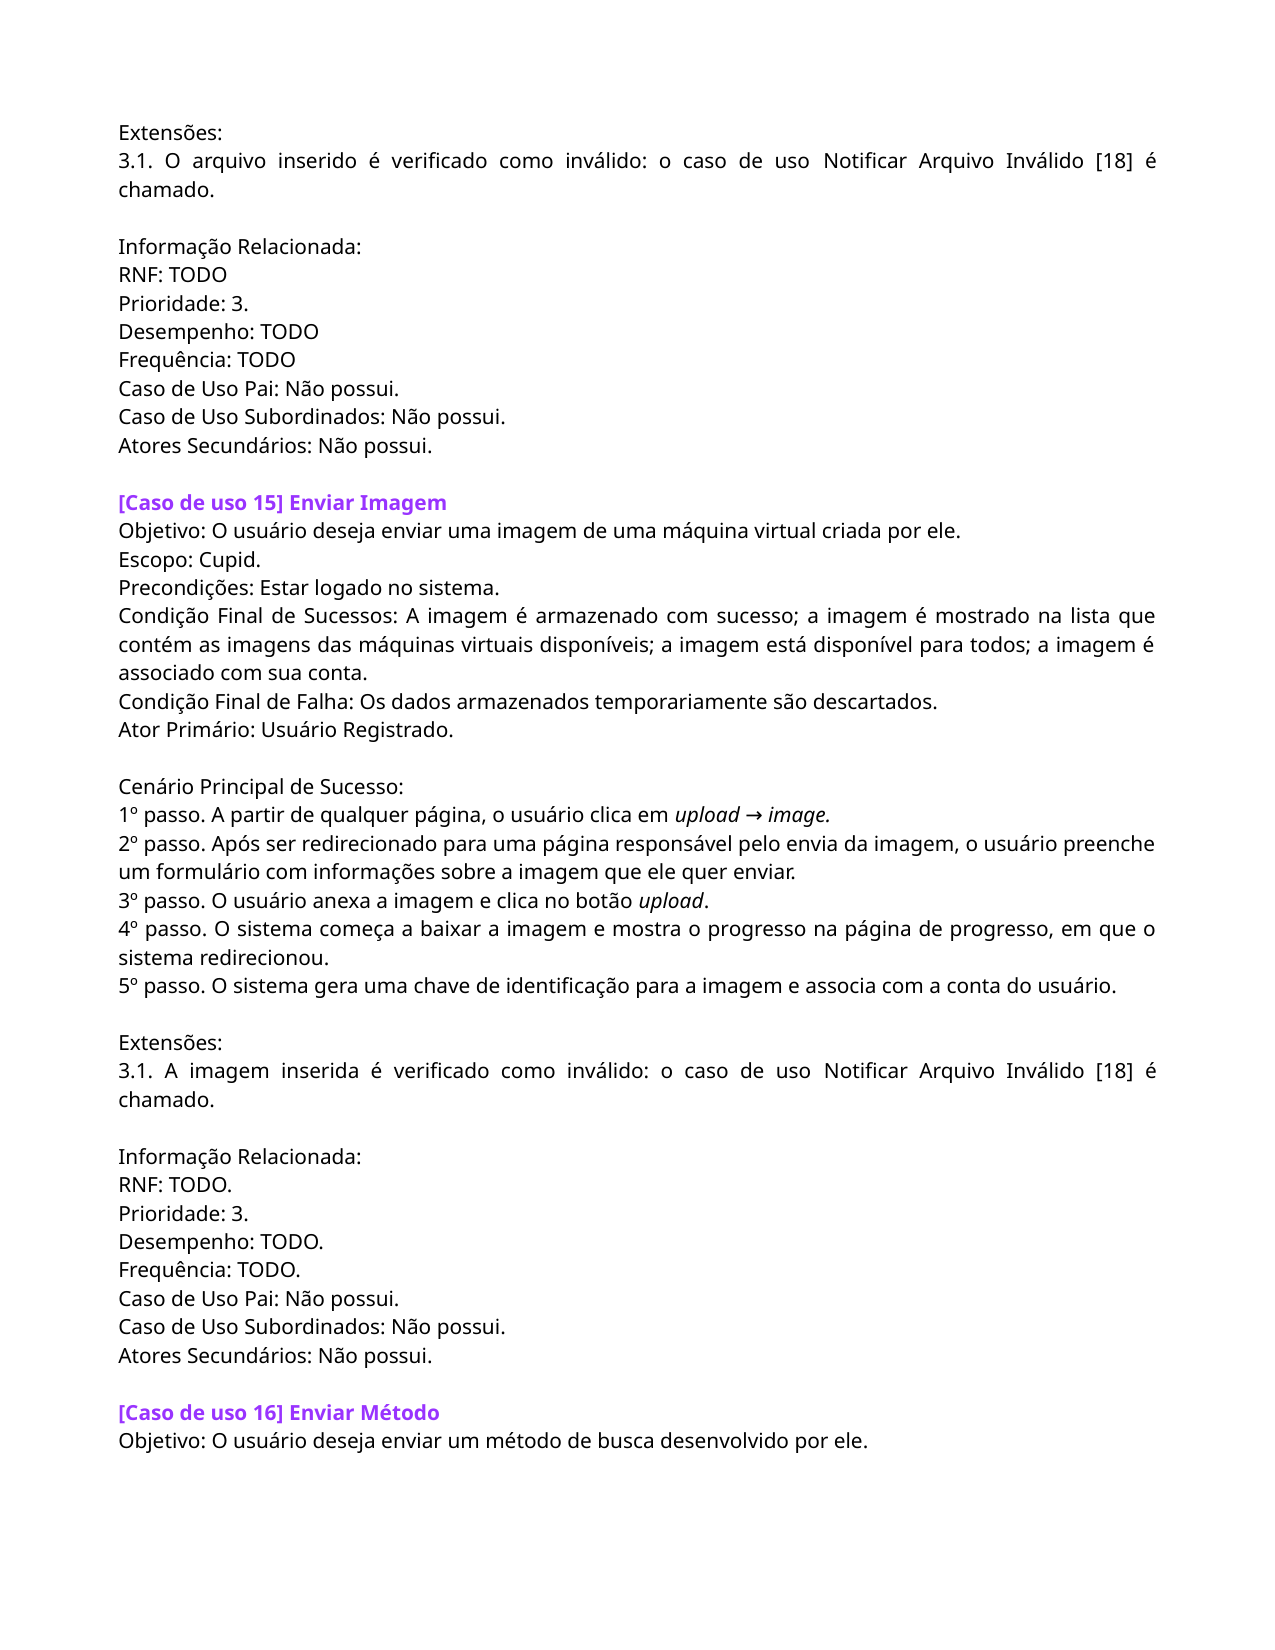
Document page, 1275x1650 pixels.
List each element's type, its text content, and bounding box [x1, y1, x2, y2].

text Desempenho: TODO. [118, 1227, 1157, 1256]
text 2º passo. Após ser redirecionado para uma página responsável pelo envia da imagem, o usuário preenche um formulário com informações sobre a imagem que ele quer enviar. [118, 829, 1157, 886]
text 5º passo. O sistema gera uma chave de identificação para a imagem e associa com a conta do usuário. [118, 971, 1157, 1000]
text Condição Final de Sucessos: A imagem é armazenado com sucesso; a imagem é mostrado na lista que contém as imagens das máquinas virtuais disponíveis; a imagem está disponível para todos; a imagem é associado com sua conta. [118, 602, 1157, 687]
text Extensões: [118, 1028, 1157, 1057]
text Prioridade: 3. [118, 1199, 1157, 1227]
text RNF: TODO [118, 260, 1157, 289]
text 3º passo. O usuário anexa a imagem e clica no botão upload. [118, 886, 1157, 914]
text Cenário Principal de Sucesso: [118, 772, 1157, 801]
text Precondições: Estar logado no sistema. [118, 573, 1157, 602]
text Ator Primário: Usuário Registrado. [118, 715, 1157, 744]
text 1º passo. A partir de qualquer página, o usuário clica em upload → image. [118, 801, 1157, 829]
text Caso de Uso Subordinados: Não possui. [118, 402, 1157, 431]
text Objetivo: O usuário deseja enviar uma imagem de uma máquina virtual criada por ele. [118, 516, 1157, 545]
text Atores Secundários: Não possui. [118, 431, 1157, 459]
text Extensões: [118, 118, 1157, 147]
text Desempenho: TODO [118, 317, 1157, 346]
text Escopo: Cupid. [118, 545, 1157, 573]
text Informação Relacionada: [118, 1142, 1157, 1170]
text Frequência: TODO. [118, 1256, 1157, 1284]
text RNF: TODO. [118, 1170, 1157, 1199]
text Informação Relacionada: [118, 232, 1157, 260]
text 4º passo. O sistema começa a baixar a imagem e mostra o progresso na página de progresso, em que o sistema redirecionou. [118, 914, 1157, 971]
text Caso de Uso Subordinados: Não possui. [118, 1312, 1157, 1341]
text Caso de Uso Pai: Não possui. [118, 1284, 1157, 1312]
text Frequência: TODO [118, 346, 1157, 374]
text 3.1. A imagem inserida é verificado como inválido: o caso de uso Notificar Arquivo Inválido [18] é chamado. [118, 1057, 1157, 1113]
text Prioridade: 3. [118, 289, 1157, 317]
text 3.1. O arquivo inserido é verificado como inválido: o caso de uso Notificar Arquivo Inválido [18] é chamado. [118, 147, 1157, 203]
text Caso de Uso Pai: Não possui. [118, 374, 1157, 402]
text Objetivo: O usuário deseja enviar um método de busca desenvolvido por ele. [118, 1426, 1157, 1455]
text Atores Secundários: Não possui. [118, 1341, 1157, 1369]
text [Caso de uso 15] Enviar Imagem [118, 488, 1157, 516]
text Condição Final de Falha: Os dados armazenados temporariamente são descartados. [118, 687, 1157, 715]
text [Caso de uso 16] Enviar Método [118, 1398, 1157, 1426]
